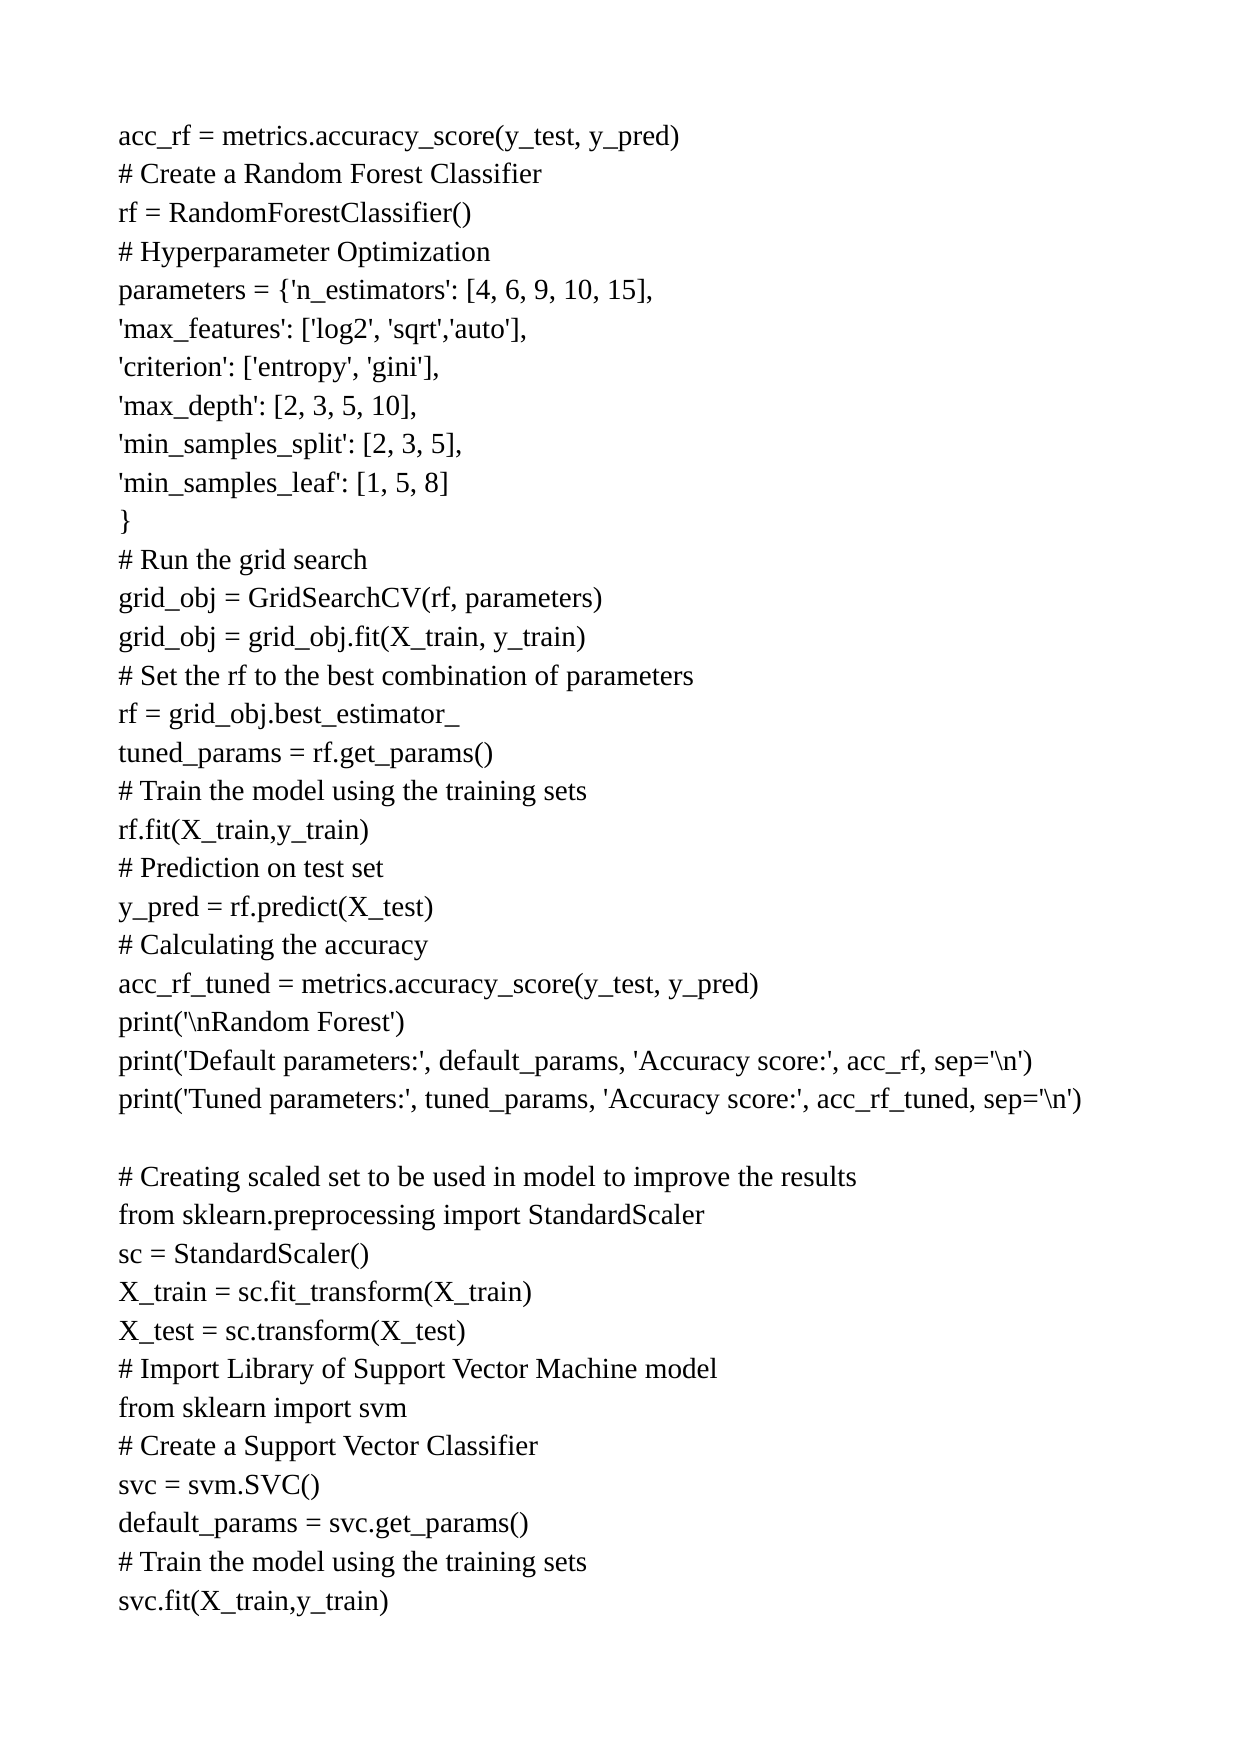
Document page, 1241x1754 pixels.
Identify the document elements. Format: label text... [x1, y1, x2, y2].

text # Prediction on test set [118, 850, 1122, 884]
text 'max_depth': [2, 3, 5, 10], [118, 388, 1122, 421]
text grid_obj = grid_obj.fit(X_train, y_train) [118, 619, 1122, 653]
text rf = grid_obj.best_estimator_ [118, 696, 1122, 730]
text # Run the grid search [118, 542, 1122, 576]
text from sklearn import svm [118, 1390, 1122, 1423]
text X_train = sc.fit_transform(X_train) [118, 1274, 1122, 1308]
text # Train the model using the training sets [118, 1544, 1122, 1578]
text print('Tuned parameters:', tuned_params, 'Accuracy score:', acc_rf_tuned, sep='\n') [118, 1082, 1122, 1115]
text parameters = {'n_estimators': [4, 6, 9, 10, 15], [118, 272, 1122, 306]
text # Create a Support Vector Classifier [118, 1428, 1122, 1462]
text y_pred = rf.predict(X_test) [118, 889, 1122, 922]
text # Hyperparameter Optimization [118, 234, 1122, 267]
text # Import Library of Support Vector Machine model [118, 1351, 1122, 1385]
text print('Default parameters:', default_params, 'Accuracy score:', acc_rf, sep='\n') [118, 1043, 1122, 1077]
text print('\nRandom Forest') [118, 1004, 1122, 1038]
text # Set the rf to the best combination of parameters [118, 658, 1122, 691]
text 'criterion': ['entropy', 'gini'], [118, 349, 1122, 383]
text sc = StandardScaler() [118, 1236, 1122, 1269]
text } [118, 503, 1122, 537]
text grid_obj = GridSearchCV(rf, parameters) [118, 581, 1122, 614]
text # Calculating the accuracy [118, 927, 1122, 961]
text svc.fit(X_train,y_train) [118, 1583, 1122, 1616]
text # Creating scaled set to be used in model to improve the results [118, 1159, 1122, 1192]
text acc_rf = metrics.accuracy_score(y_test, y_pred) [118, 118, 1122, 152]
text tuned_params = rf.get_params() [118, 735, 1122, 768]
text 'min_samples_split': [2, 3, 5], [118, 426, 1122, 460]
text svc = svm.SVC() [118, 1467, 1122, 1501]
text 'min_samples_leaf': [1, 5, 8] [118, 465, 1122, 498]
text default_params = svc.get_params() [118, 1506, 1122, 1539]
text rf = RandomForestClassifier() [118, 195, 1122, 229]
text rf.fit(X_train,y_train) [118, 812, 1122, 845]
text from sklearn.preprocessing import StandardScaler [118, 1197, 1122, 1231]
text acc_rf_tuned = metrics.accuracy_score(y_test, y_pred) [118, 966, 1122, 999]
text # Create a Random Forest Classifier [118, 157, 1122, 190]
text 'max_features': ['log2', 'sqrt','auto'], [118, 311, 1122, 344]
text # Train the model using the training sets [118, 773, 1122, 807]
text X_test = sc.transform(X_test) [118, 1313, 1122, 1346]
